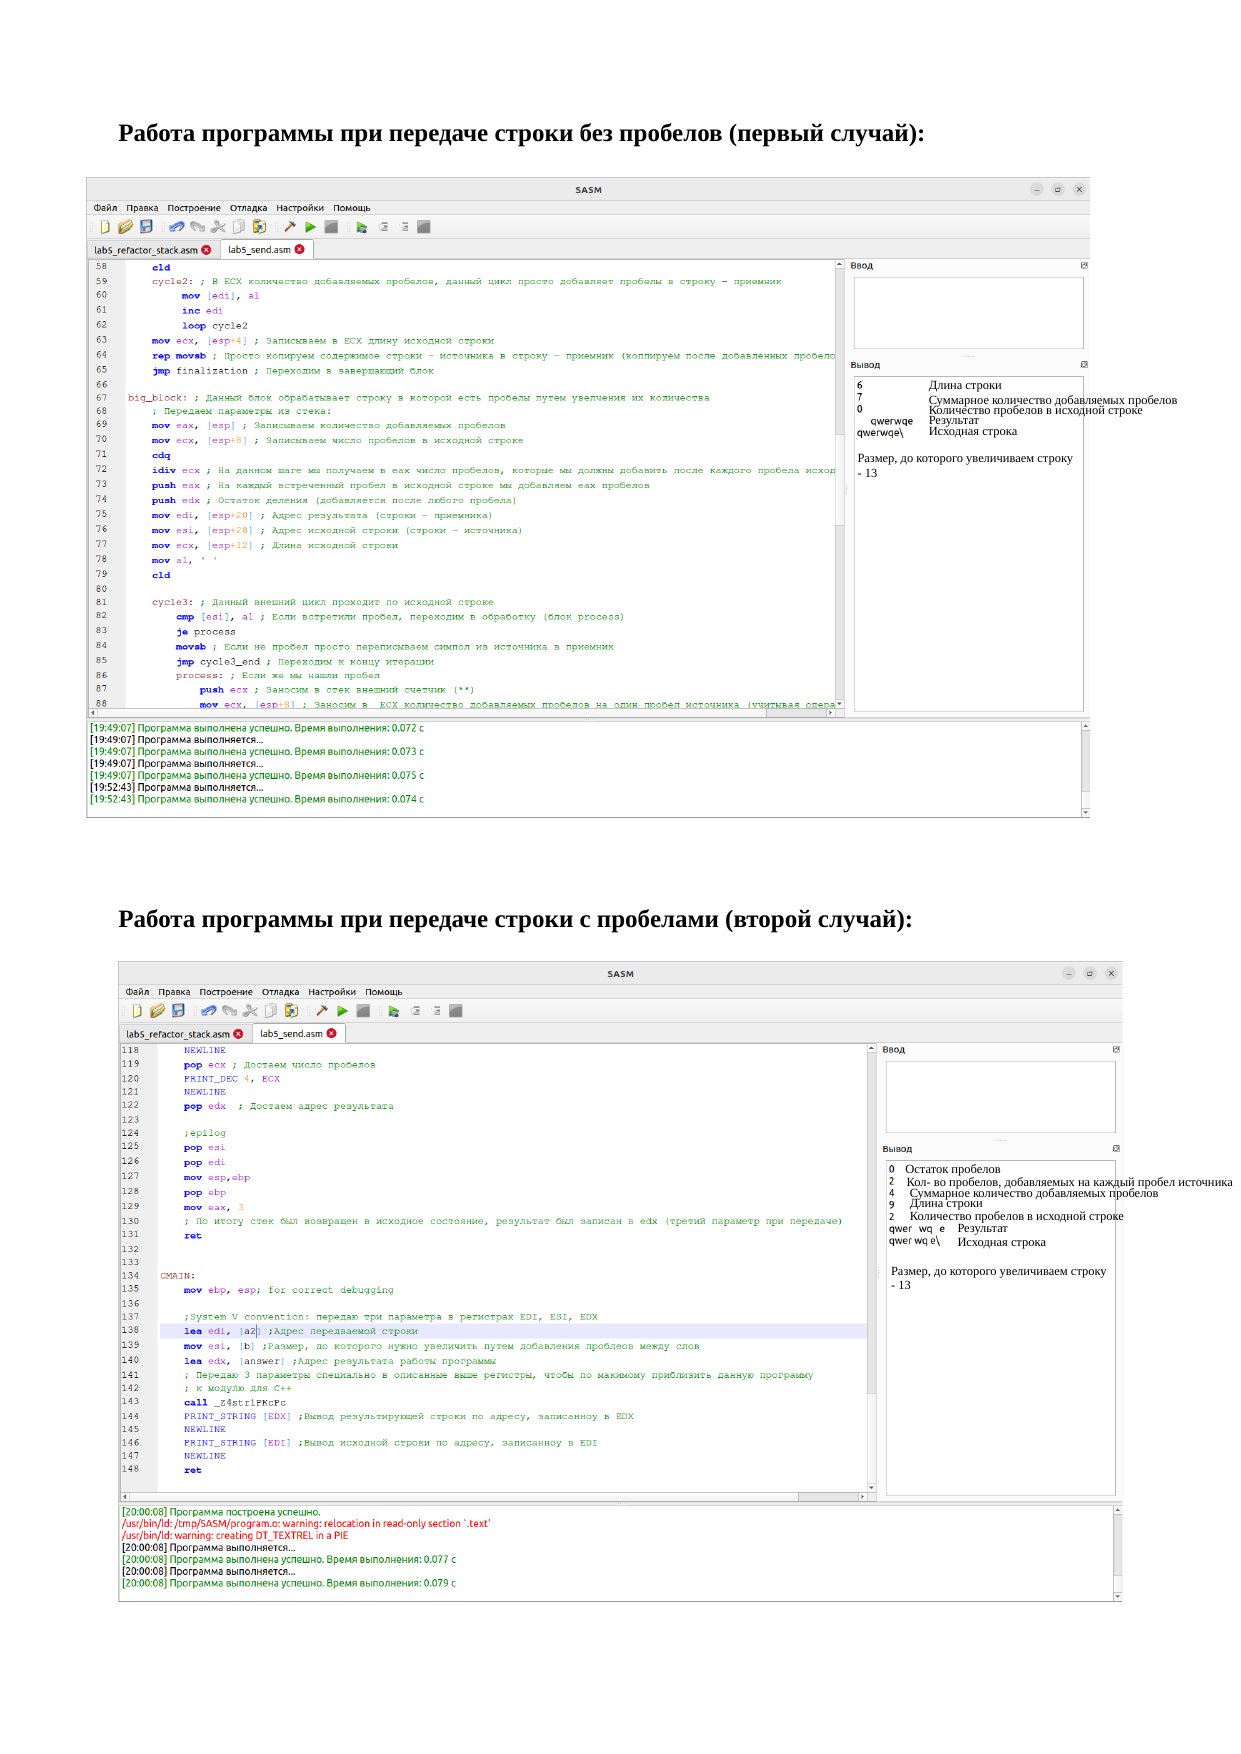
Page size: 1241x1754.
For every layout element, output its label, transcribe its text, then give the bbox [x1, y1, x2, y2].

picture [86, 177, 1090, 818]
text Работа программы при передаче строки с пробелами (второй случай): [118, 904, 1122, 932]
text Работа программы при передаче строки без пробелов (первый случай): [118, 118, 1122, 147]
picture [118, 961, 1123, 1602]
